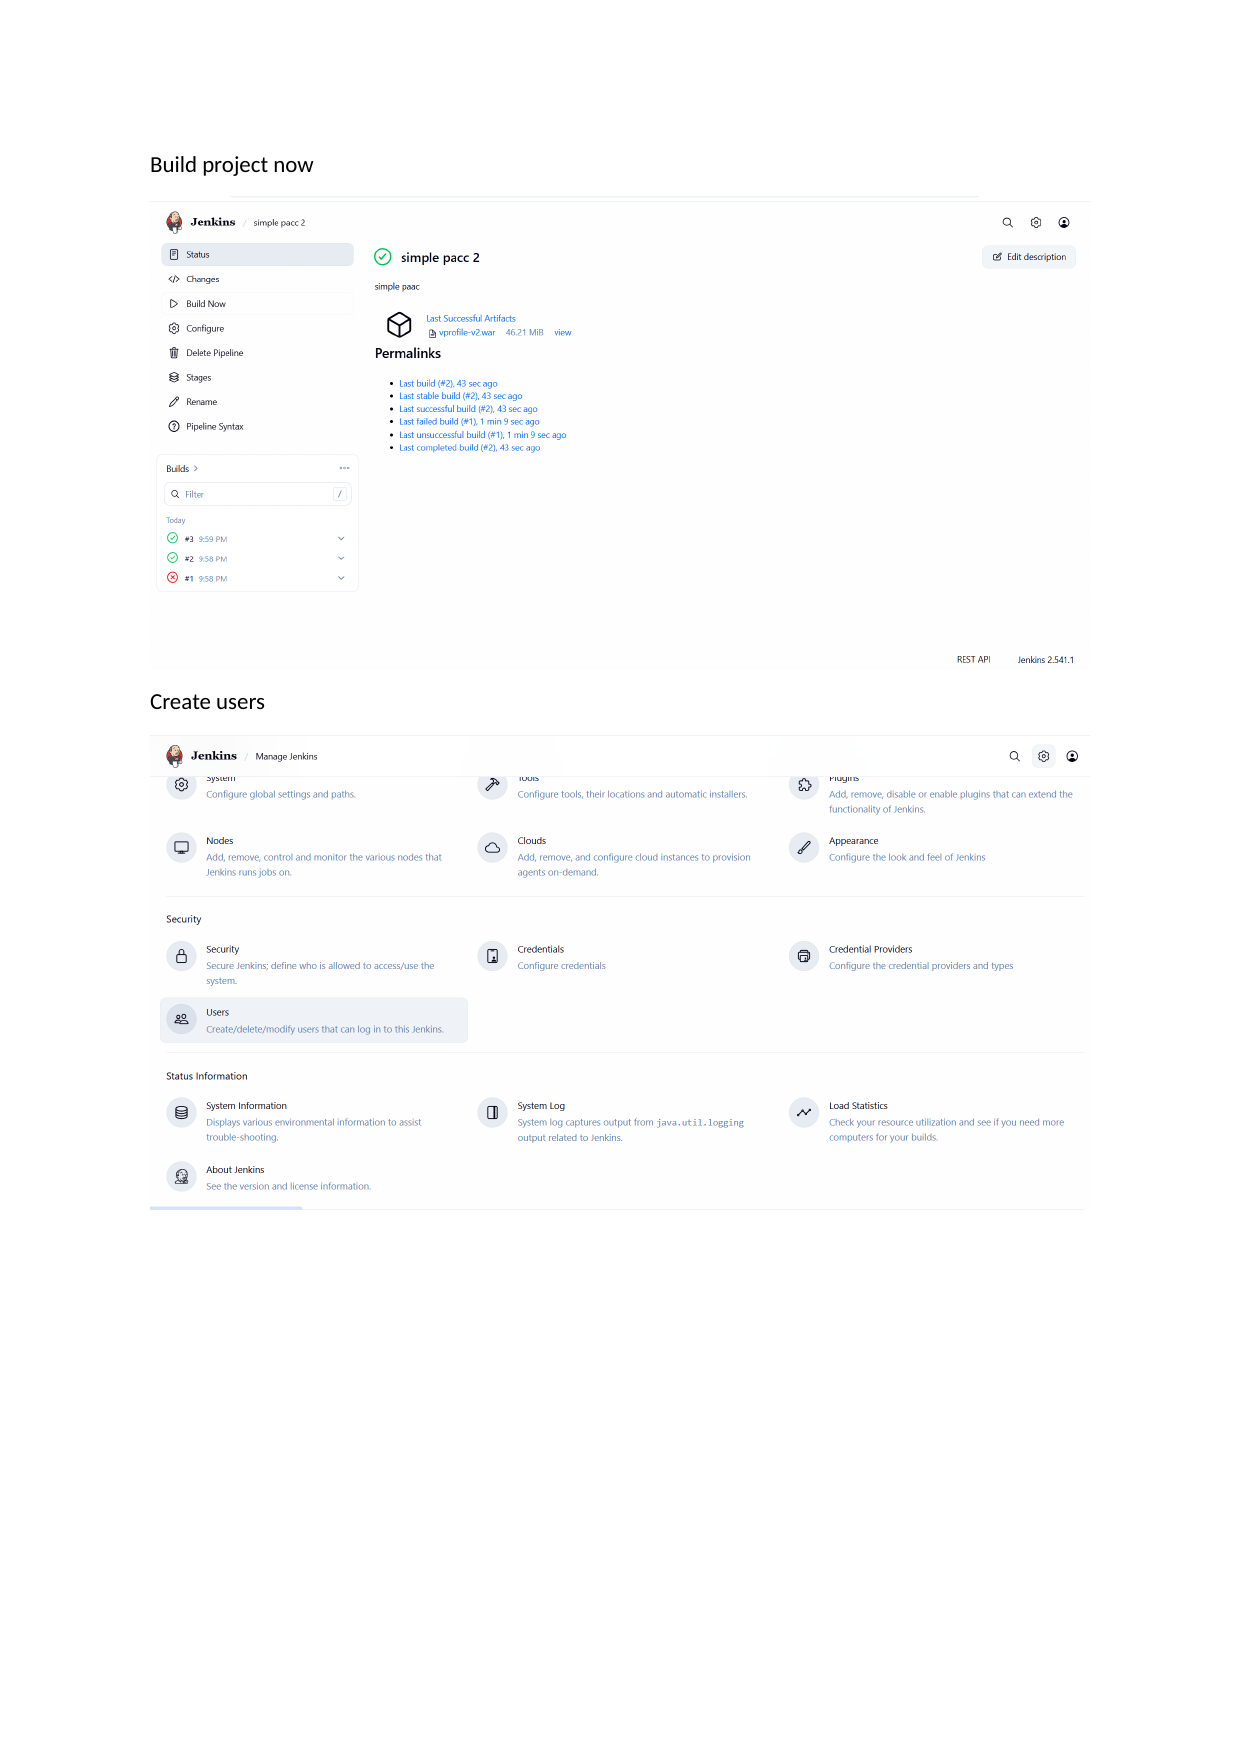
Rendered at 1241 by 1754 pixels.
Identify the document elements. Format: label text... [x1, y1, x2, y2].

text Build project now [150, 150, 1090, 178]
text Create users [150, 687, 1090, 715]
